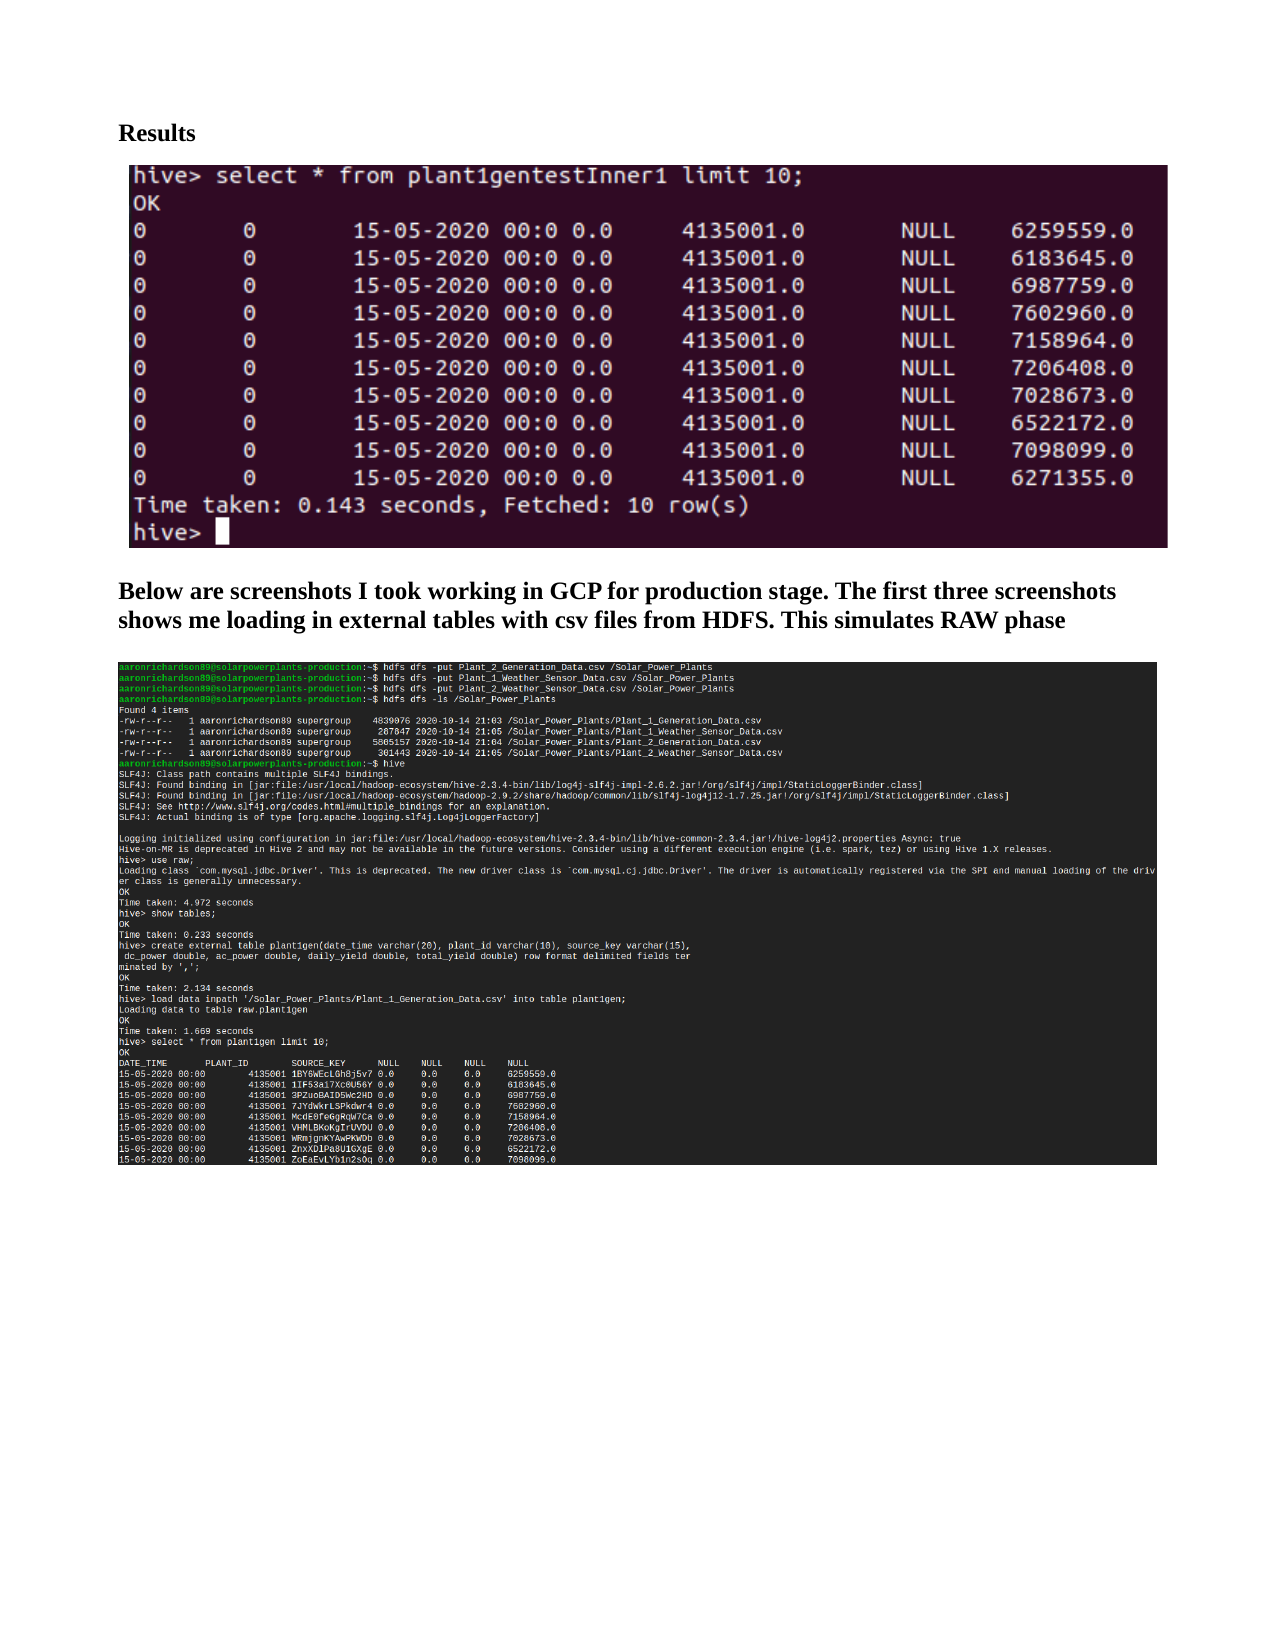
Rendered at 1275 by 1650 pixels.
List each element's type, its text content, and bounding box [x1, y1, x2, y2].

text Below are screenshots I took working in GCP for production stage. The first three screenshots shows me loading in external tables with csv files from HDFS. This simulates RAW phase [118, 576, 1157, 634]
text Results [118, 118, 1157, 147]
picture [118, 662, 1157, 1165]
picture [129, 165, 1168, 548]
